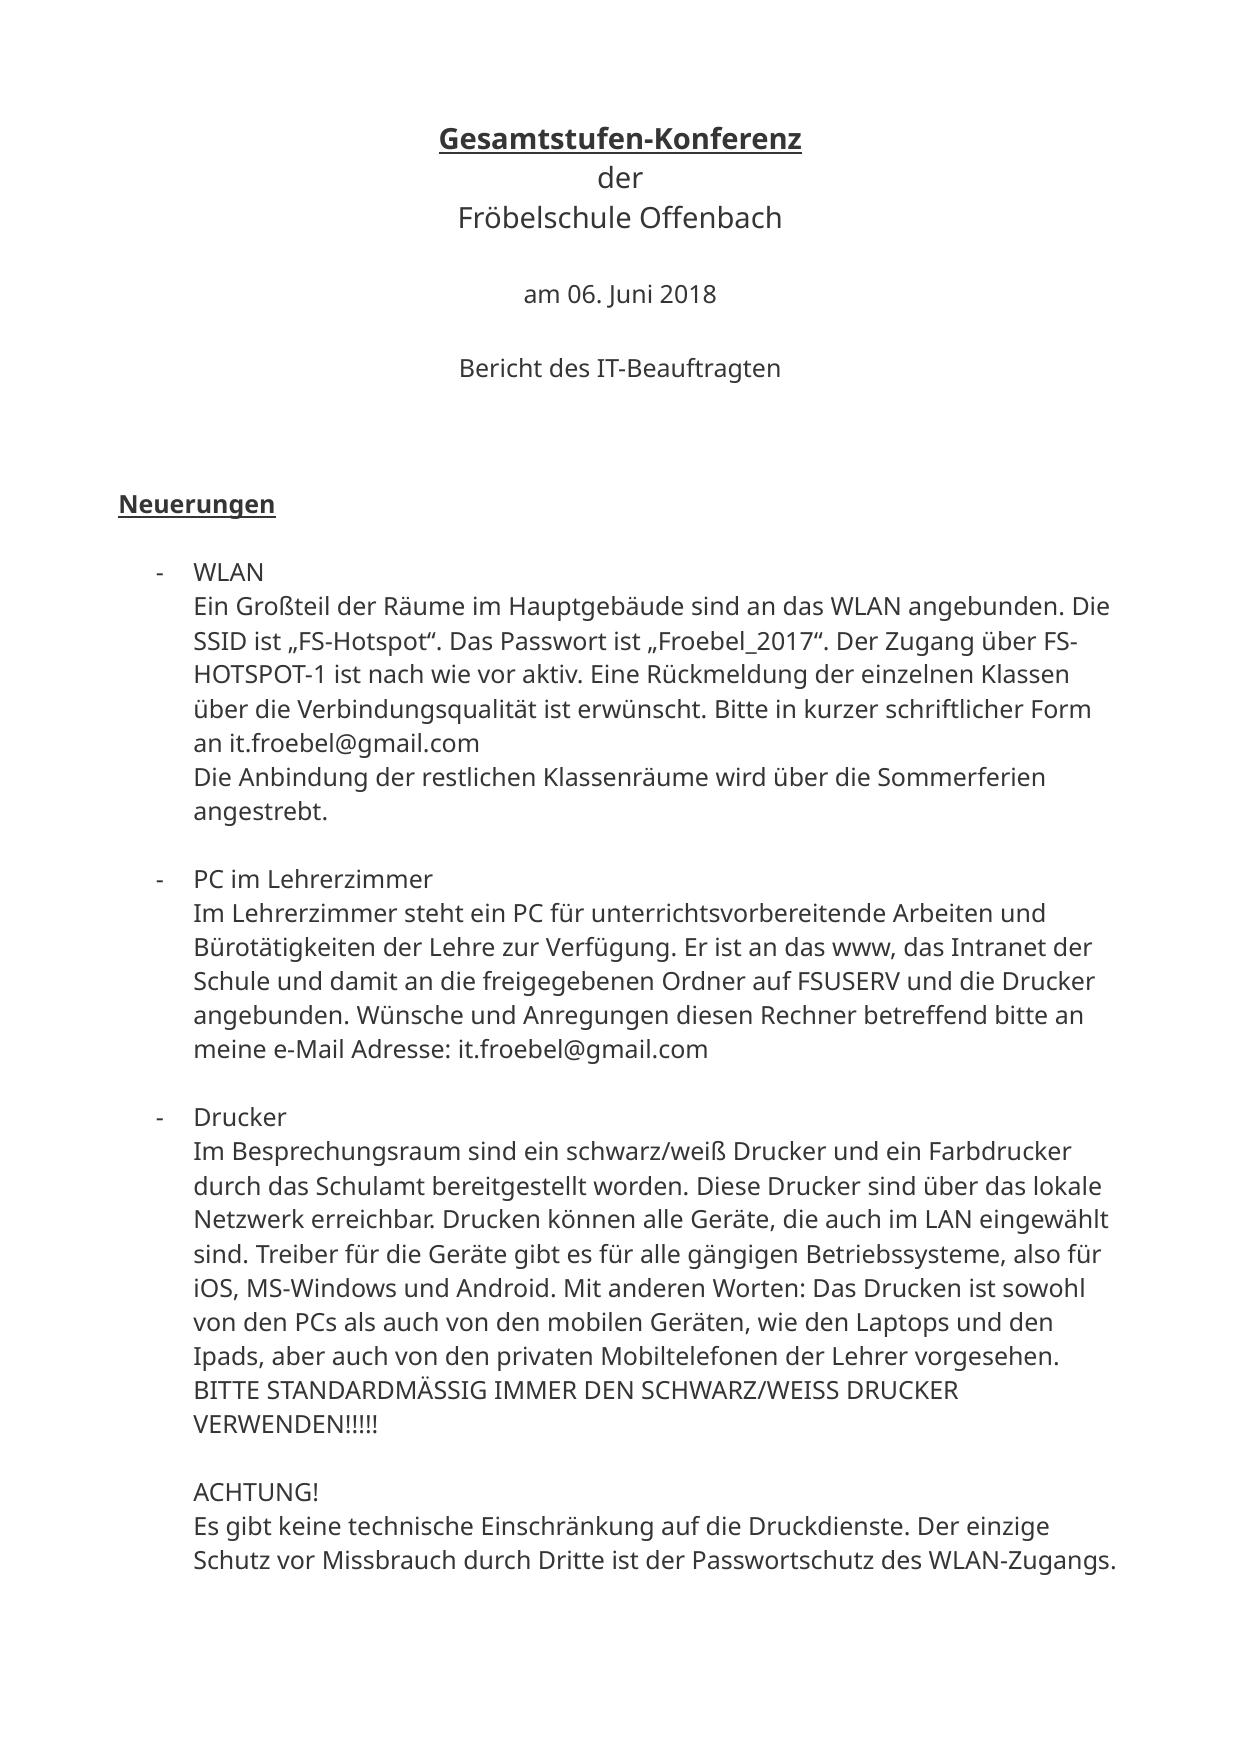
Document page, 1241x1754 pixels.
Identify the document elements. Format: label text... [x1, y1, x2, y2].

list Im Besprechungsraum sind ein schwarz/weiß Drucker und ein Farbdrucker durch das Schulamt bereitgestellt worden. Diese Drucker sind über das lokale Netzwerk erreichbar. Drucken können alle Geräte, die auch im LAN eingewählt sind. Treiber für die Geräte gibt es für alle gängigen Betriebssysteme, also für iOS, MS-Windows und Android. Mit anderen Worten: Das Drucken ist sowohl von den PCs als auch von den mobilen Geräten, wie den Laptops und den Ipads, aber auch von den privaten Mobiltelefonen der Lehrer vorgesehen. [156, 1134, 1122, 1372]
list ACHTUNG! [156, 1475, 1122, 1509]
text der [118, 158, 1122, 197]
text Gesamtstufen-Konferenz [118, 118, 1122, 158]
text am 06. Juni 2018 [118, 277, 1122, 311]
list Es gibt keine technische Einschränkung auf die Druckdienste. Der einzige Schutz vor Missbrauch durch Dritte ist der Passwortschutz des WLAN-Zugangs. [156, 1509, 1122, 1577]
text Neuerungen [118, 487, 1122, 521]
list PC im Lehrerzimmer [156, 862, 1122, 896]
text Bericht des IT-Beauftragten [118, 351, 1122, 385]
list BITTE STANDARDMÄSSIG IMMER DEN SCHWARZ/WEISS DRUCKER VERWENDEN!!!!! [156, 1372, 1122, 1441]
list Im Lehrerzimmer steht ein PC für unterrichtsvorbereitende Arbeiten und Bürotätigkeiten der Lehre zur Verfügung. Er ist an das www, das Intranet der Schule und damit an die freigegebenen Ordner auf FSUSERV und die Drucker angebunden. Wünsche und Anregungen diesen Rechner betreffend bitte an meine e-Mail Adresse: it.froebel@gmail.com [156, 896, 1122, 1066]
text Fröbelschule Offenbach [118, 197, 1122, 237]
list Ein Großteil der Räume im Hauptgebäude sind an das WLAN angebunden. Die SSID ist „FS-Hotspot“. Das Passwort ist „Froebel_2017“. Der Zugang über FS-HOTSPOT-1 ist nach wie vor aktiv. Eine Rückmeldung der einzelnen Klassen über die Verbindungsqualität ist erwünscht. Bitte in kurzer schriftlicher Form an it.froebel@gmail.com [156, 589, 1122, 759]
list WLAN [156, 555, 1122, 589]
list Die Anbindung der restlichen Klassenräume wird über die Sommerferien angestrebt. [156, 759, 1122, 827]
list Drucker [156, 1100, 1122, 1134]
